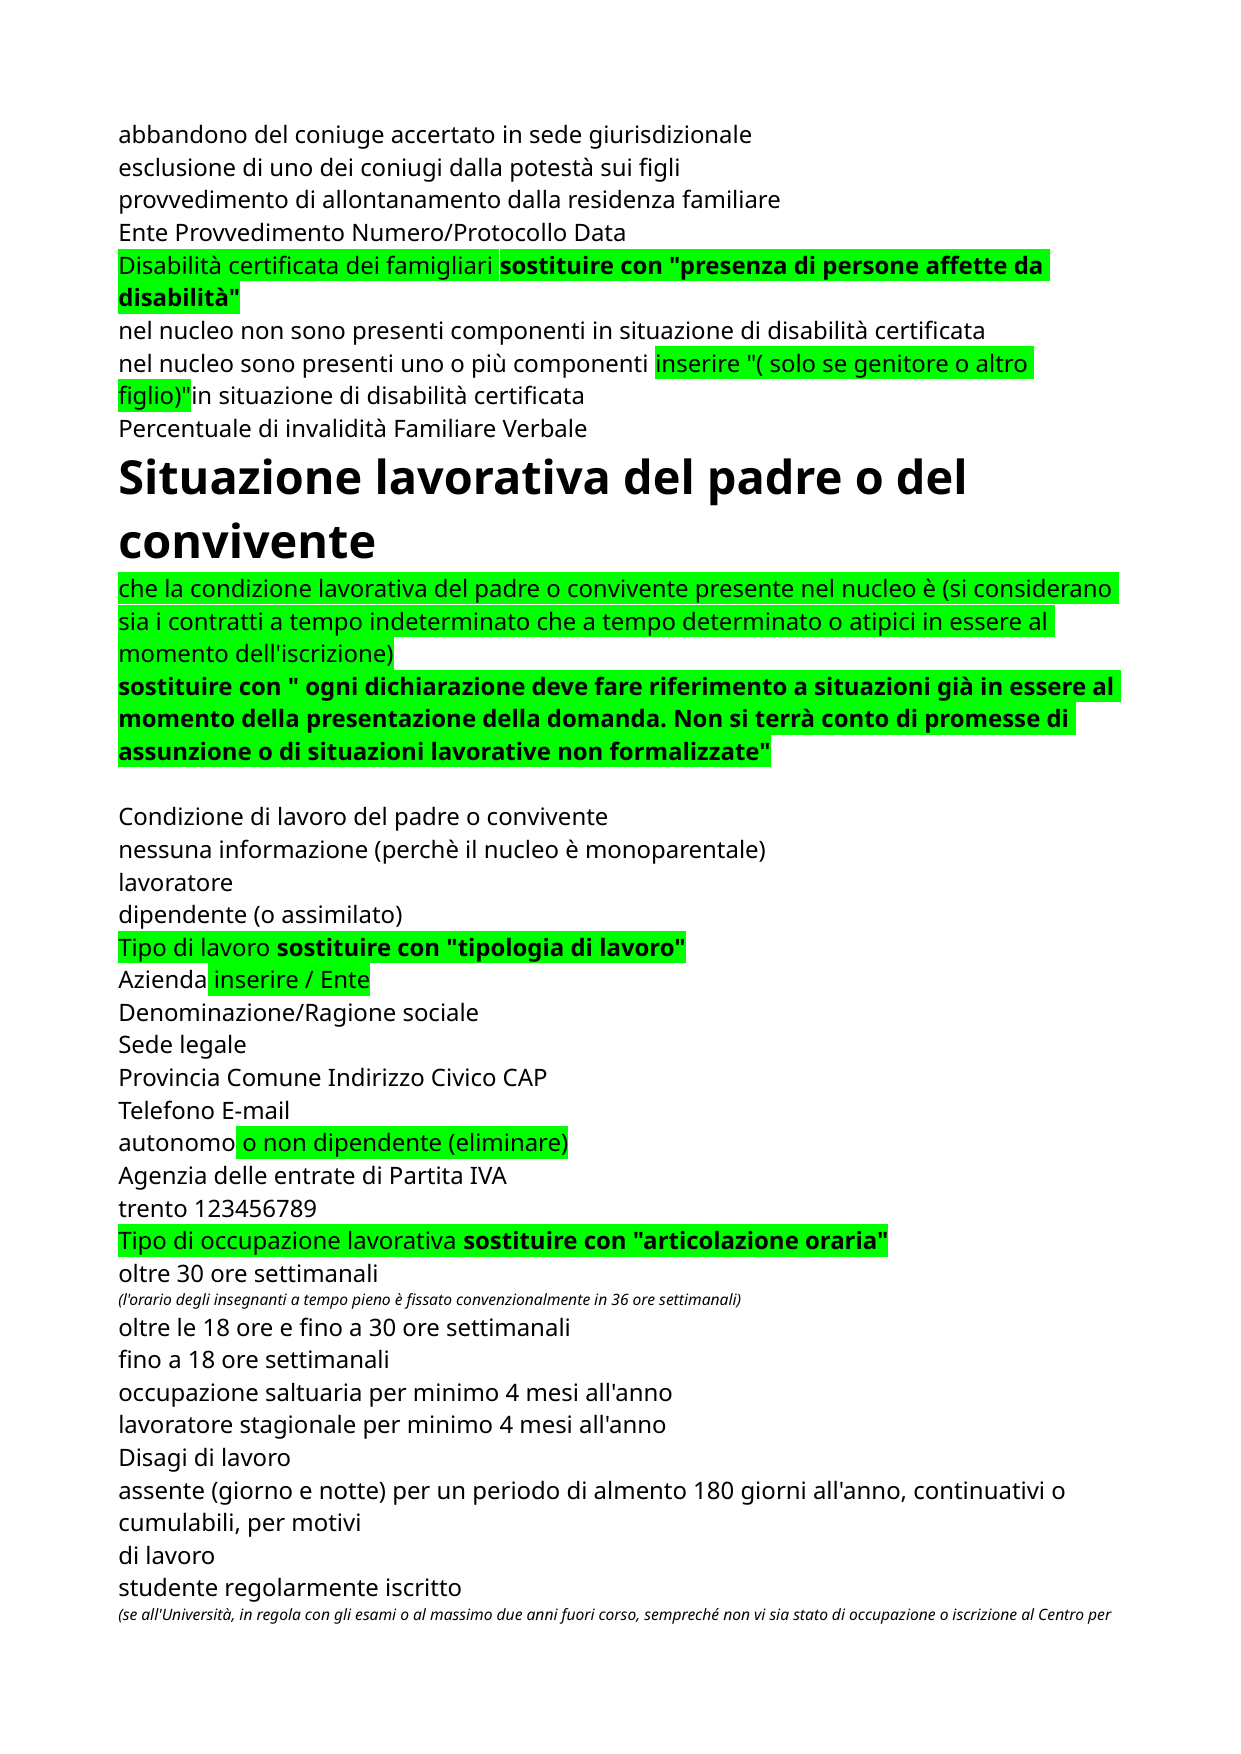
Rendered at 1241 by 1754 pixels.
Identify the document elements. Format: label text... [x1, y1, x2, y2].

text trento 123456789 [118, 1191, 1122, 1224]
text nel nucleo sono presenti uno o più componenti inserire "( solo se genitore o altro figlio)"in situazione di disabilità certificata [118, 346, 1122, 412]
text Disagi di lavoro [118, 1441, 1122, 1473]
text (se all'Università, in regola con gli esami o al massimo due anni fuori corso, sempreché non vi sia stato di occupazione o iscrizione al Centro per [118, 1604, 1122, 1625]
text che la condizione lavorativa del padre o convivente presente nel nucleo è (si considerano sia i contratti a tempo indeterminato che a tempo determinato o atipici in essere al momento dell'iscrizione) [118, 572, 1122, 670]
text (l'orario degli insegnanti a tempo pieno è fissato convenzionalmente in 36 ore settimanali) [118, 1289, 1122, 1310]
text Percentuale di invalidità Familiare Verbale [118, 412, 1122, 444]
text Tipo di lavoro sostituire con "tipologia di lavoro" [118, 931, 1122, 963]
text Condizione di lavoro del padre o convivente [118, 800, 1122, 833]
text Ente Provvedimento Numero/Protocollo Data [118, 216, 1122, 248]
text studente regolarmente iscritto [118, 1571, 1122, 1604]
text oltre 30 ore settimanali [118, 1257, 1122, 1289]
text autonomo o non dipendente (eliminare) [118, 1126, 1122, 1159]
text fino a 18 ore settimanali [118, 1343, 1122, 1376]
text occupazione saltuaria per minimo 4 mesi all'anno [118, 1376, 1122, 1408]
text nel nucleo non sono presenti componenti in situazione di disabilità certificata [118, 314, 1122, 346]
text Agenzia delle entrate di Partita IVA [118, 1159, 1122, 1191]
text esclusione di uno dei coniugi dalla potestà sui figli [118, 151, 1122, 183]
text oltre le 18 ore e fino a 30 ore settimanali [118, 1310, 1122, 1343]
text lavoratore stagionale per minimo 4 mesi all'anno [118, 1408, 1122, 1441]
text Denominazione/Ragione sociale [118, 996, 1122, 1028]
text sostituire con " ogni dichiarazione deve fare riferimento a situazioni già in essere al momento della presentazione della domanda. Non si terrà conto di promesse di assunzione o di situazioni lavorative non formalizzate" [118, 670, 1122, 767]
text di lavoro [118, 1539, 1122, 1571]
text Telefono E-mail [118, 1093, 1122, 1126]
text dipendente (o assimilato) [118, 898, 1122, 931]
text Situazione lavorativa del padre o del convivente [118, 444, 1122, 572]
text Tipo di occupazione lavorativa sostituire con "articolazione oraria" [118, 1224, 1122, 1257]
text lavoratore [118, 865, 1122, 898]
text abbandono del coniuge accertato in sede giurisdizionale [118, 118, 1122, 151]
text Azienda inserire / Ente [118, 963, 1122, 996]
text nessuna informazione (perchè il nucleo è monoparentale) [118, 833, 1122, 865]
text Provincia Comune Indirizzo Civico CAP [118, 1061, 1122, 1093]
text provvedimento di allontanamento dalla residenza familiare [118, 183, 1122, 216]
text Disabilità certificata dei famigliari sostituire con "presenza di persone affette da disabilità" [118, 248, 1122, 314]
text Sede legale [118, 1028, 1122, 1061]
text assente (giorno e notte) per un periodo di almento 180 giorni all'anno, continuativi o cumulabili, per motivi [118, 1473, 1122, 1539]
